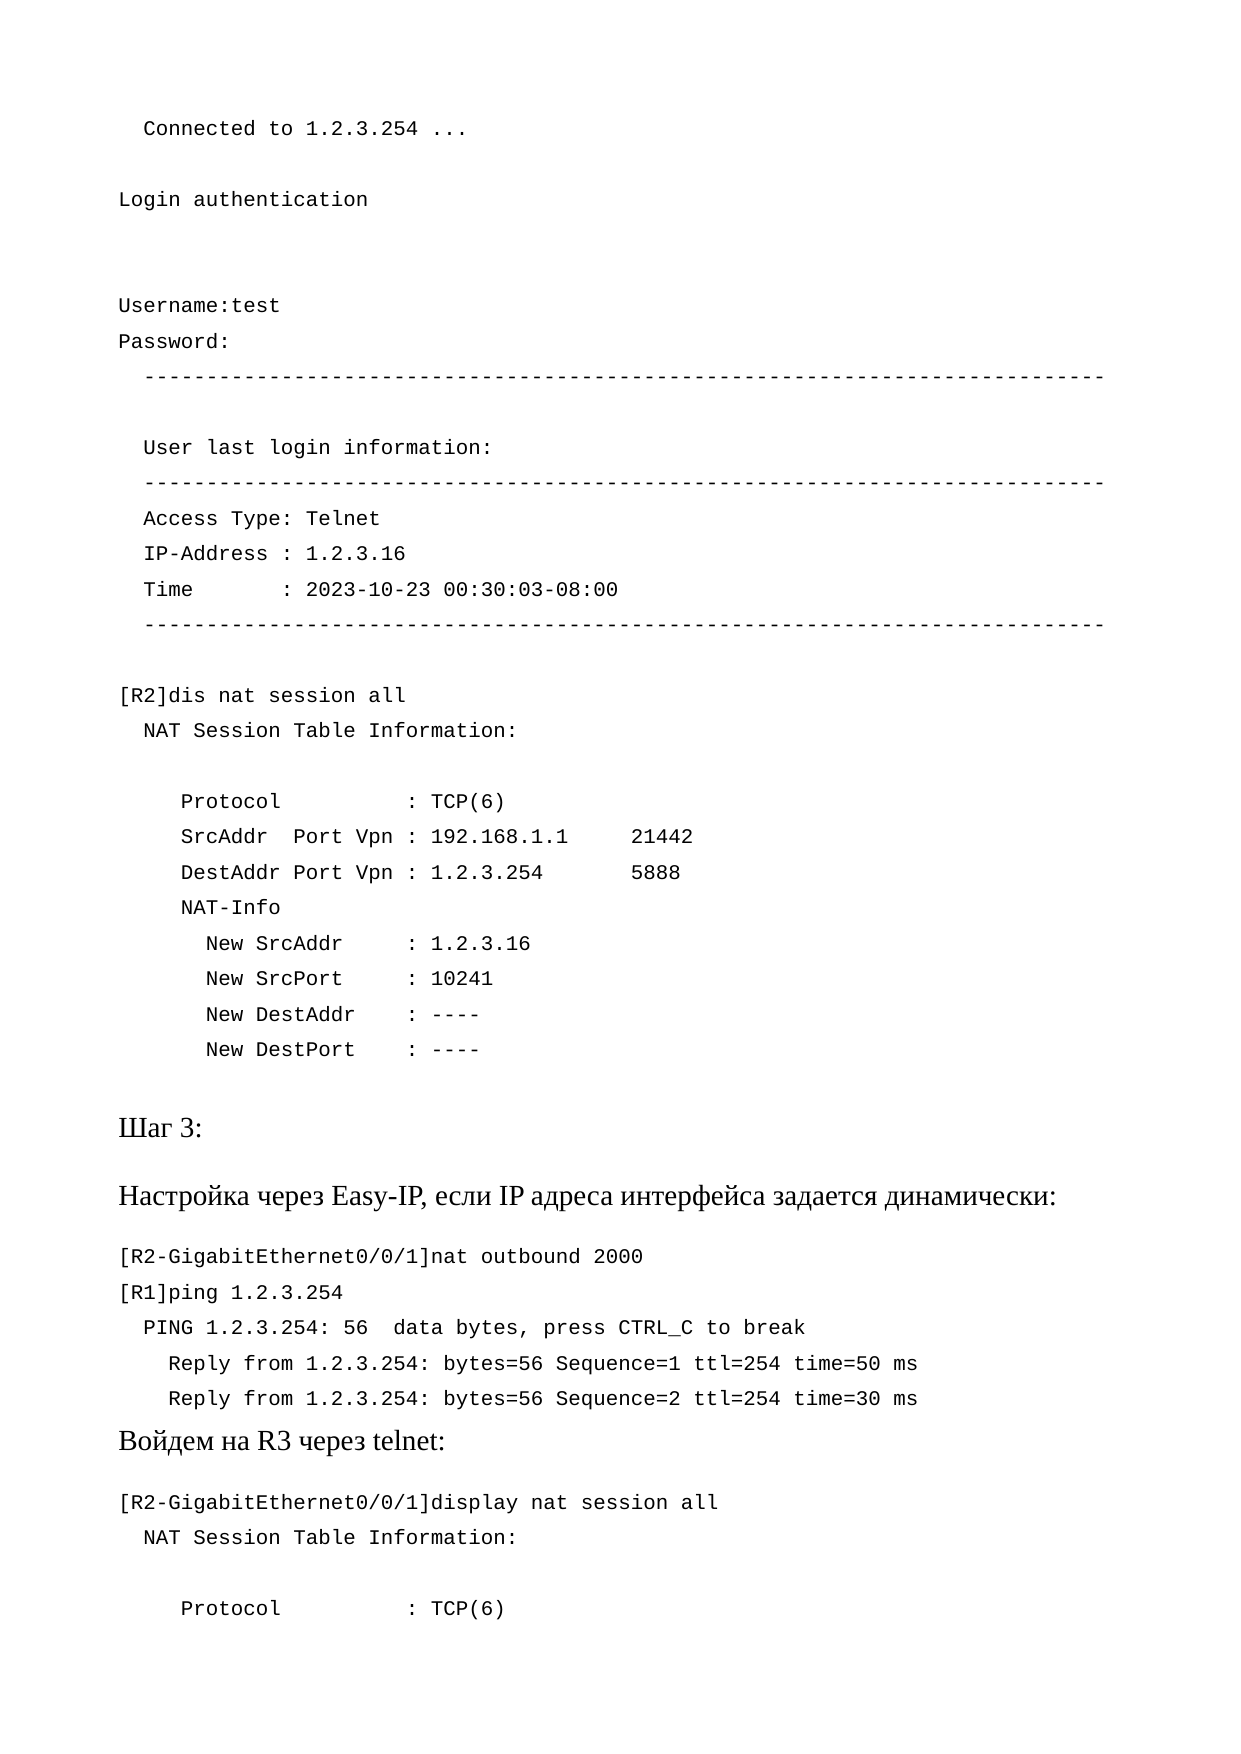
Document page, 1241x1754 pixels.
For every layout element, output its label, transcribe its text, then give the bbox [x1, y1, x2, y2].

text New DestPort : ---- [118, 1039, 1122, 1063]
text IP-Address : 1.2.3.16 [118, 543, 1122, 567]
text NAT-Info [118, 897, 1122, 921]
text Protocol : TCP(6) [118, 791, 1122, 815]
text ----------------------------------------------------------------------------- [118, 614, 1122, 638]
text [R2-GigabitEthernet0/0/1]display nat session all [118, 1492, 1122, 1516]
text NAT Session Table Information: [118, 1527, 1122, 1551]
text DestAddr Port Vpn : 1.2.3.254 5888 [118, 862, 1122, 886]
text User last login information: [118, 437, 1122, 461]
text NAT Session Table Information: [118, 720, 1122, 744]
text ----------------------------------------------------------------------------- [118, 472, 1122, 496]
text Reply from 1.2.3.254: bytes=56 Sequence=2 ttl=254 time=30 ms [118, 1388, 1122, 1412]
text Access Type: Telnet [118, 508, 1122, 531]
text Шаг 3: [118, 1110, 1122, 1143]
text Reply from 1.2.3.254: bytes=56 Sequence=1 ttl=254 time=50 ms [118, 1353, 1122, 1376]
text [R2]dis nat session all [118, 685, 1122, 708]
text New SrcAddr : 1.2.3.16 [118, 933, 1122, 956]
text Login authentication [118, 189, 1122, 213]
text Connected to 1.2.3.254 ... [118, 118, 1122, 142]
text Time : 2023-10-23 00:30:03-08:00 [118, 578, 1122, 602]
text Password: [118, 331, 1122, 354]
text Username:test [118, 295, 1122, 319]
text Protocol : TCP(6) [118, 1598, 1122, 1622]
text New SrcPort : 10241 [118, 968, 1122, 992]
text PING 1.2.3.254: 56 data bytes, press CTRL_C to break [118, 1317, 1122, 1341]
text ----------------------------------------------------------------------------- [118, 366, 1122, 390]
text SrcAddr Port Vpn : 192.168.1.1 21442 [118, 826, 1122, 850]
text Настройка через Easy-IP, если IP адреса интерфейса задается динамически: [118, 1178, 1122, 1212]
text New DestAddr : ---- [118, 1003, 1122, 1027]
text Войдем на R3 через telnet: [118, 1423, 1122, 1457]
text [R2-GigabitEthernet0/0/1]nat outbound 2000 [118, 1246, 1122, 1270]
text [R1]ping 1.2.3.254 [118, 1282, 1122, 1306]
